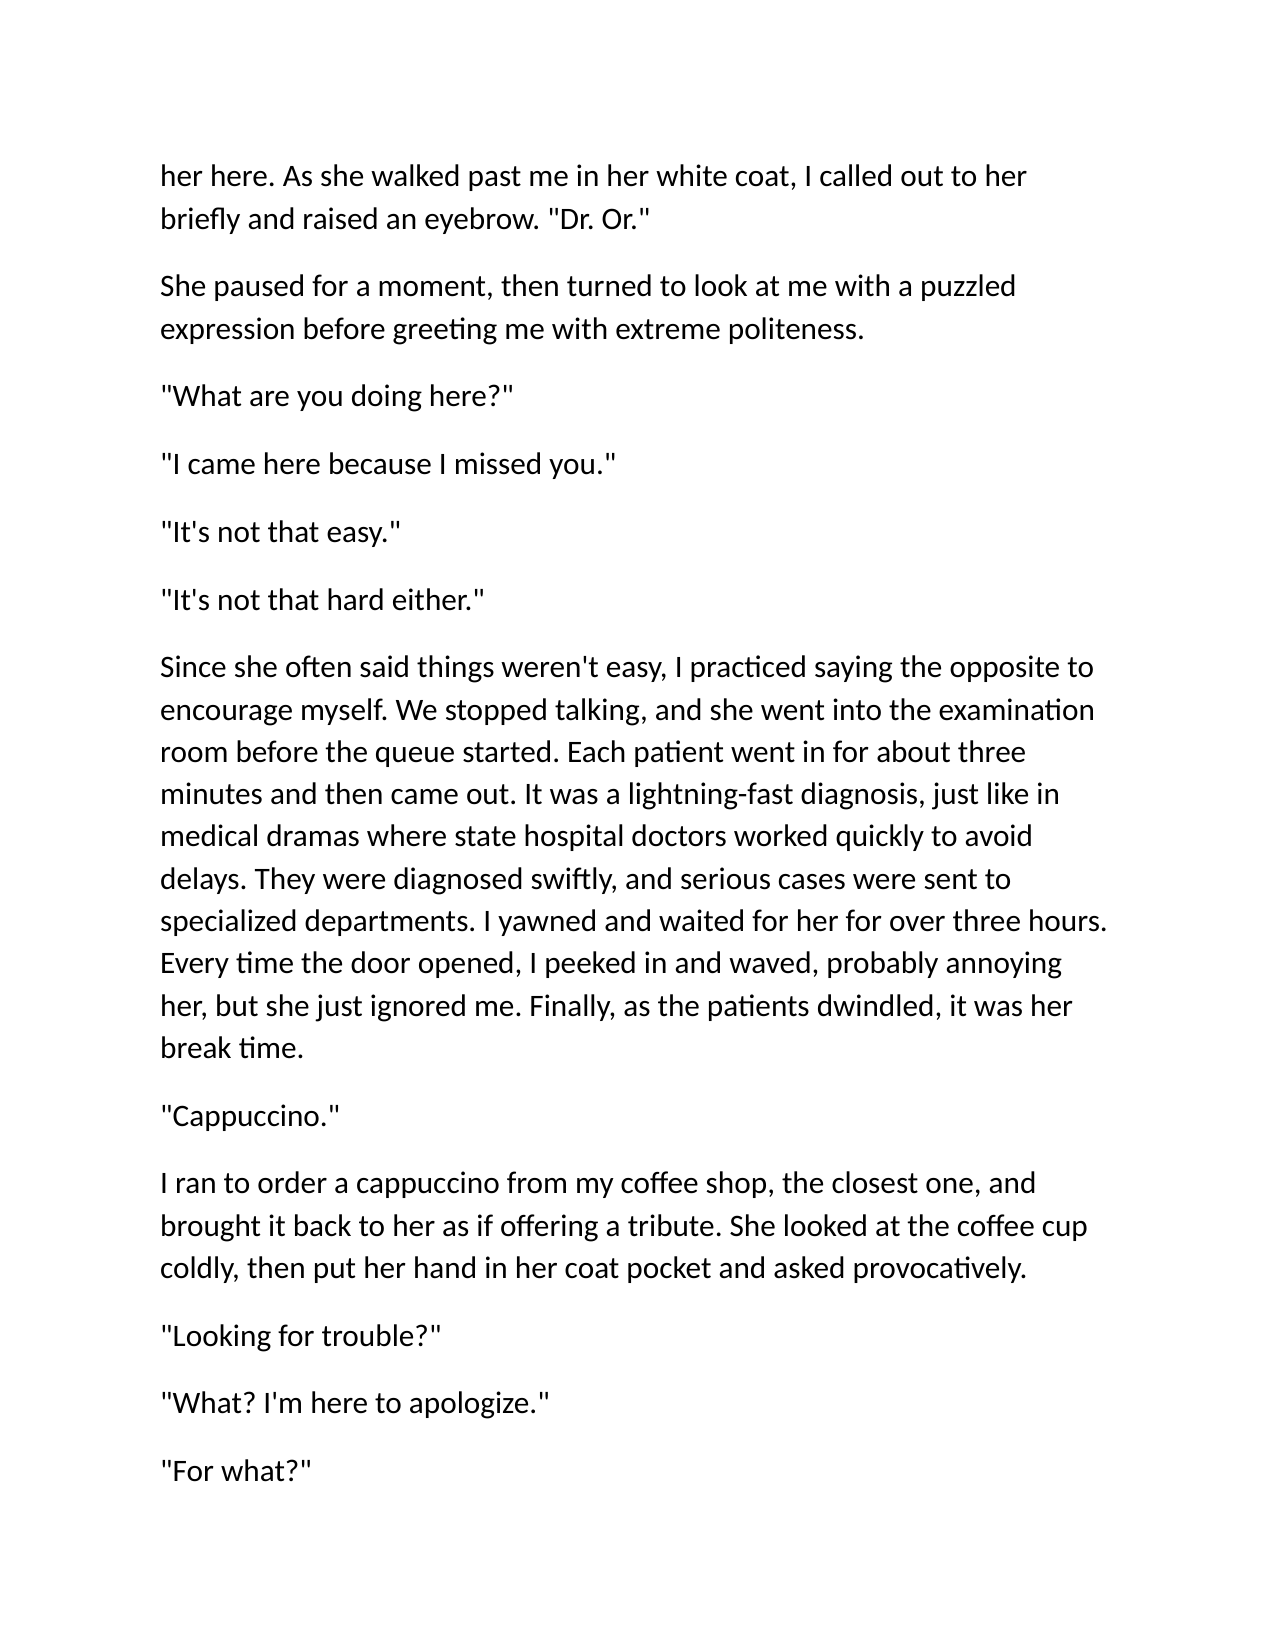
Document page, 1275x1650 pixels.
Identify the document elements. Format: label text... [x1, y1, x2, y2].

text "What are you doing here?" [160, 376, 1113, 414]
text She paused for a moment, then turned to look at me with a puzzled expression before greeting me with extreme politeness. [160, 266, 1113, 347]
text "I came here because I missed you." [160, 444, 1113, 482]
text "It's not that hard either." [160, 579, 1113, 618]
text I ran to order a cappuccino from my coffee shop, the closest one, and brought it back to her as if offering a tribute. She looked at the coffee cup coldly, then put her hand in her coat pocket and asked provocatively. [160, 1163, 1113, 1286]
text "Cappuccino." [160, 1096, 1113, 1134]
text her here. As she walked past me in her white coat, I called out to her briefly and raised an eyebrow. "Dr. Or." [160, 156, 1091, 237]
text Since she often said things weren't easy, I practiced saying the opposite to encourage myself. We stopped talking, and she went into the examination room before the queue started. Each patient went in for about three minutes and then came out. It was a lightning-fast diagnosis, just like in medical dramas where state hospital doctors worked quickly to avoid delays. They were diagnosed swiftly, and serious cases were sent to specialized departments. I yawned and waited for her for over three hours. Every time the door opened, I peeked in and waved, probably annoying her, but she just ignored me. Finally, as the patients dwindled, it was her break time. [160, 647, 1113, 1066]
text "It's not that easy." [160, 512, 1113, 550]
text "Looking for trouble?" [160, 1316, 1113, 1354]
text "For what?" [160, 1451, 1113, 1489]
text "What? I'm here to apologize." [160, 1383, 1113, 1421]
